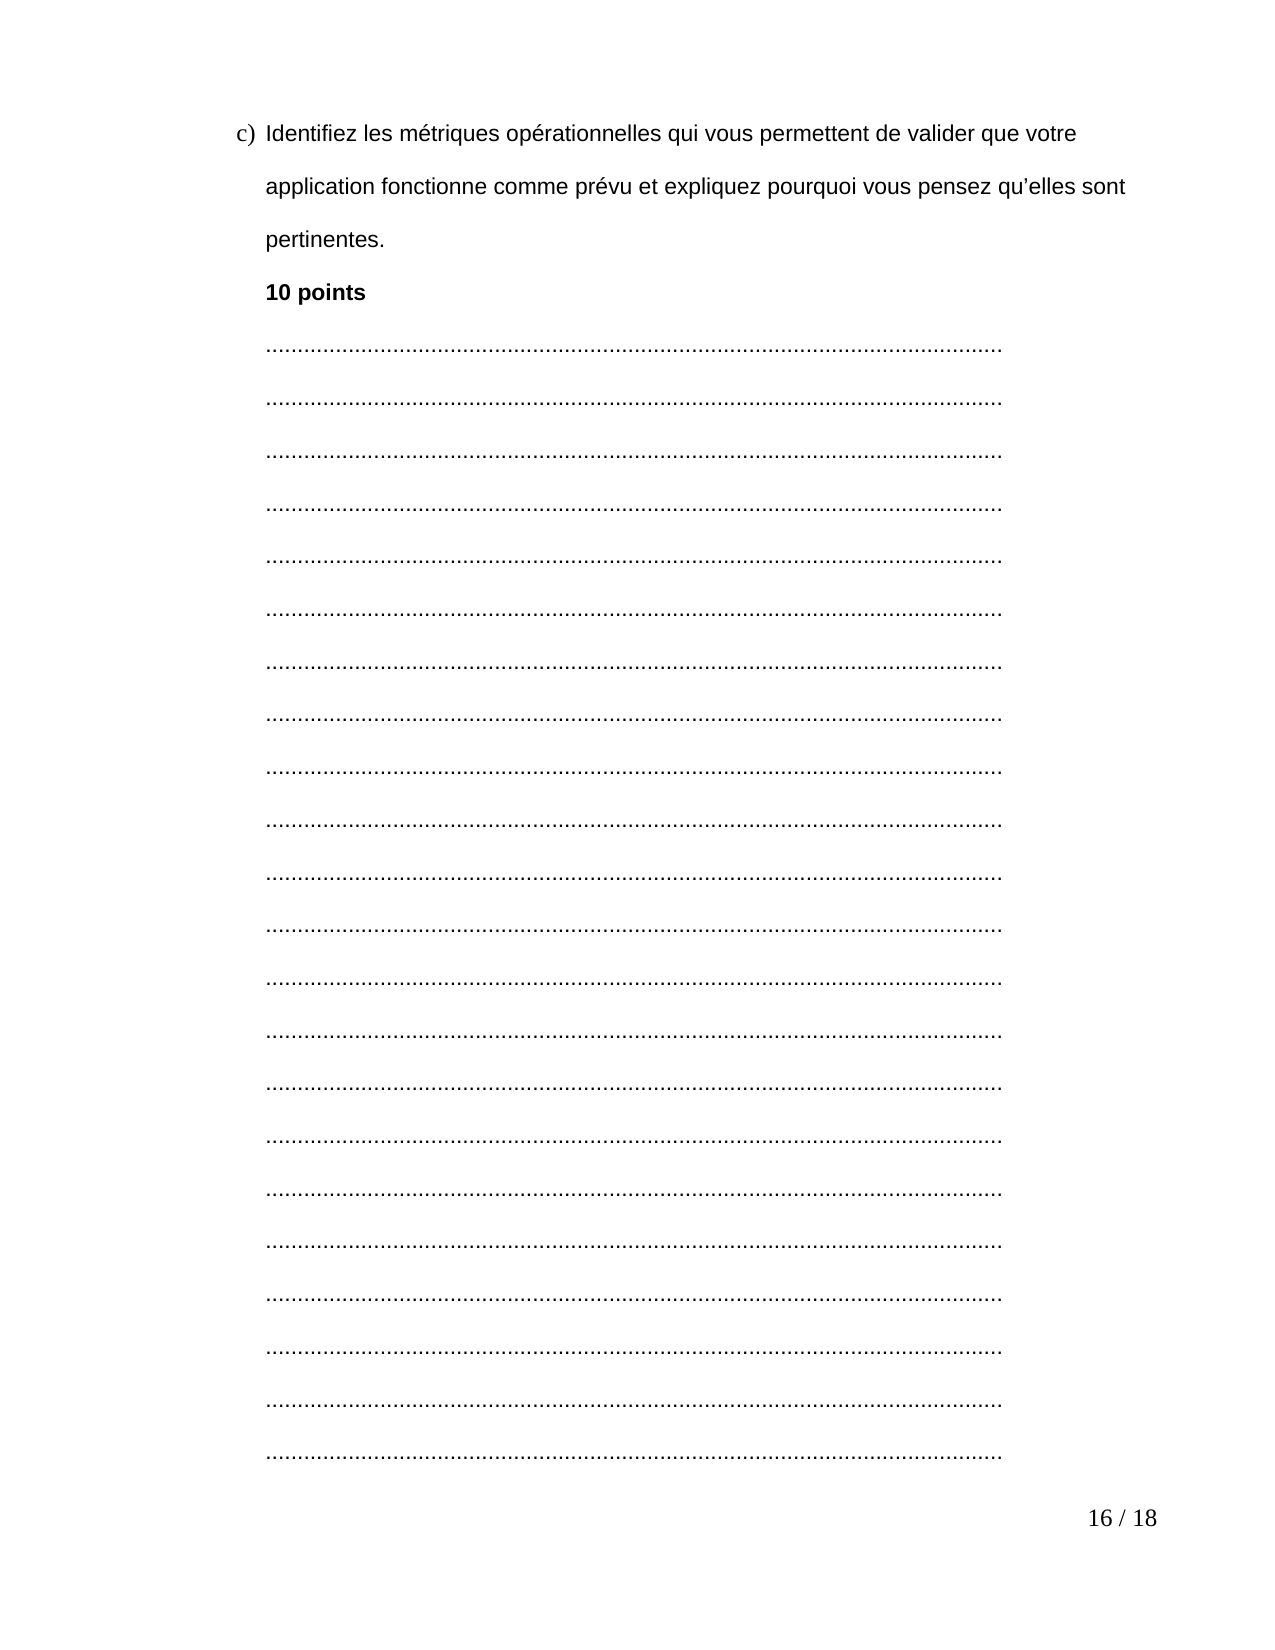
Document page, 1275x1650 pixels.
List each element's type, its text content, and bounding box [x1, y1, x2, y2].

list Identifiez les métriques opérationnelles qui vous permettent de valider que votre application fonctionne comme prévu et expliquez pourquoi vous pensez qu’elles sont pertinentes. 10 points [236, 118, 1157, 1464]
